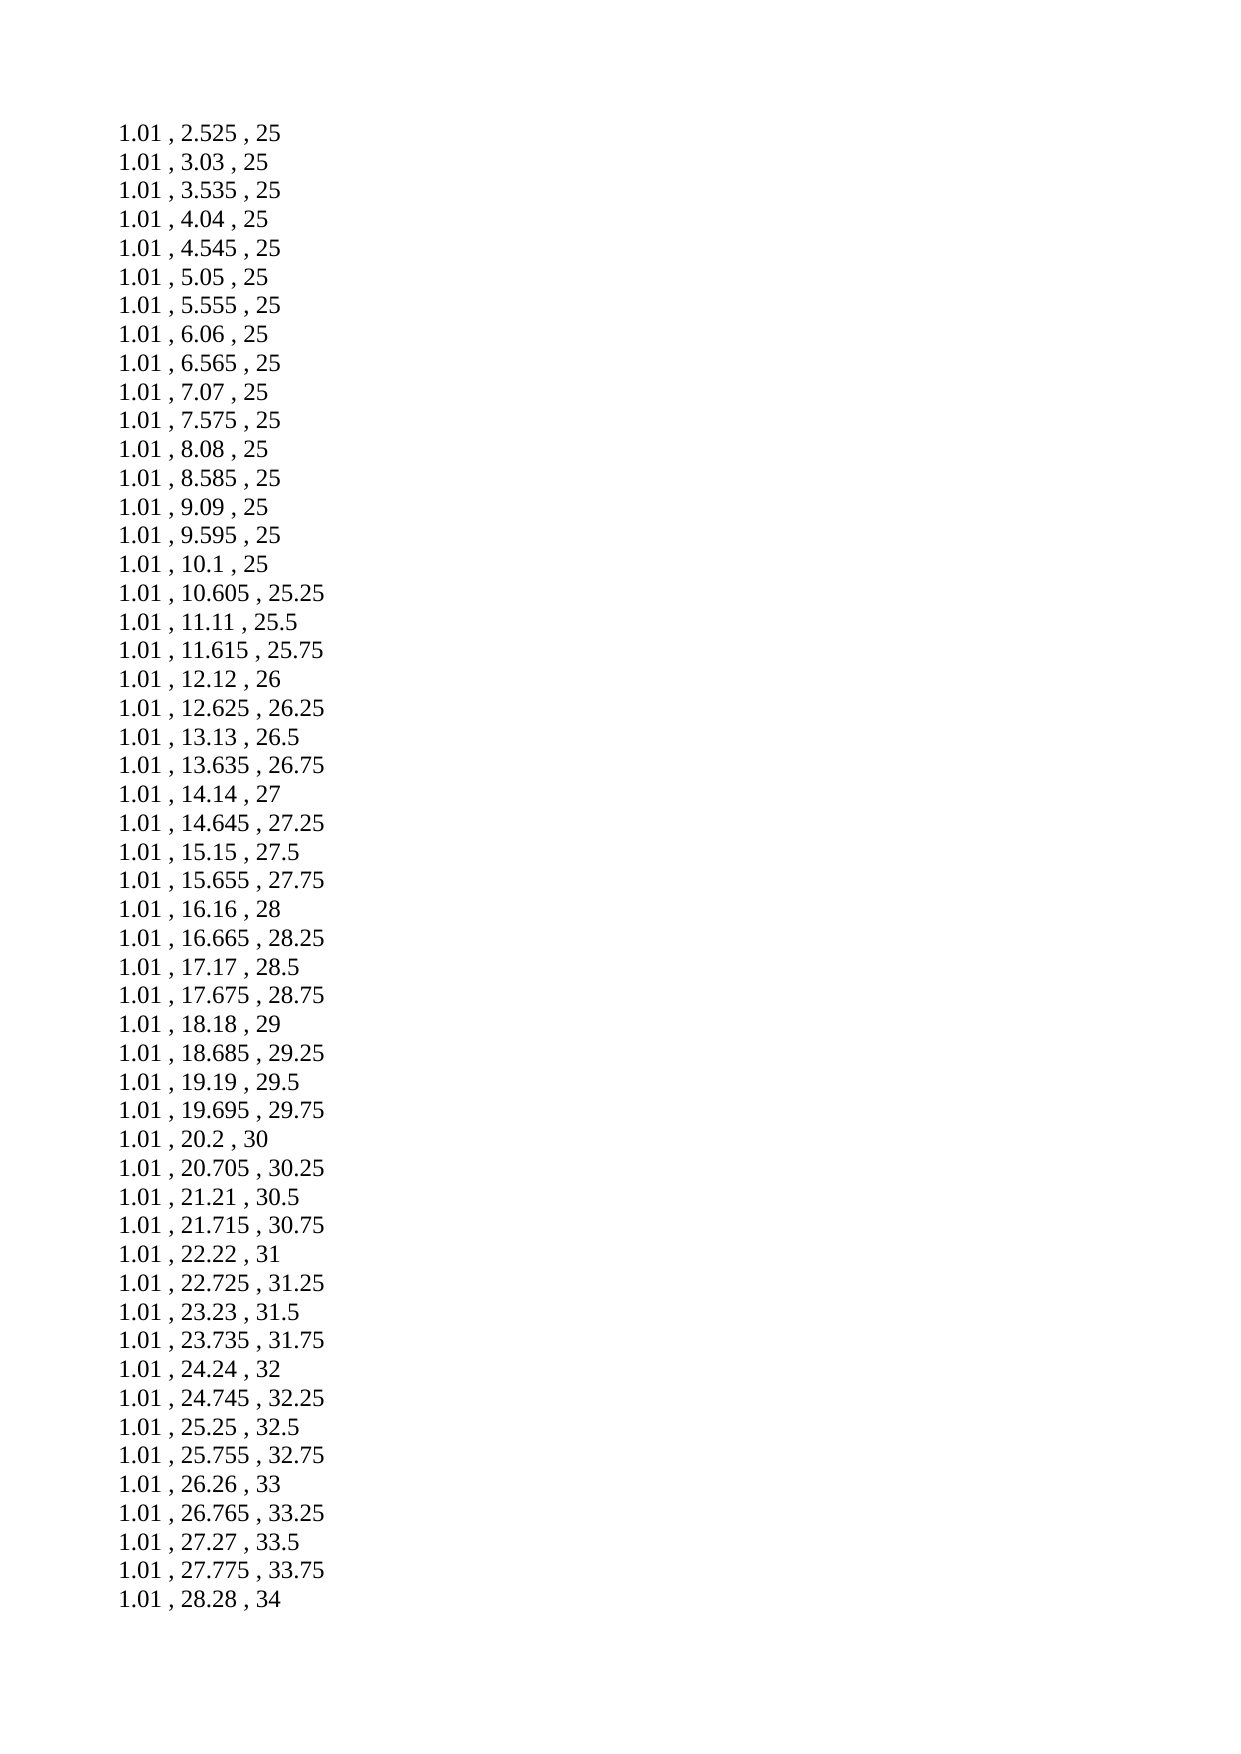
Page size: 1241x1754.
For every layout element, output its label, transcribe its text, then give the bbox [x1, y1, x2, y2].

text 1.01 , 22.725 , 31.25 [118, 1268, 1122, 1297]
text 1.01 , 19.695 , 29.75 [118, 1096, 1122, 1124]
text 1.01 , 13.635 , 26.75 [118, 751, 1122, 779]
text 1.01 , 14.645 , 27.25 [118, 808, 1122, 837]
text 1.01 , 14.14 , 27 [118, 779, 1122, 808]
text 1.01 , 2.525 , 25 [118, 118, 1122, 147]
text 1.01 , 20.705 , 30.25 [118, 1153, 1122, 1182]
text 1.01 , 10.605 , 25.25 [118, 578, 1122, 607]
text 1.01 , 6.06 , 25 [118, 319, 1122, 348]
text 1.01 , 8.585 , 25 [118, 463, 1122, 492]
text 1.01 , 17.17 , 28.5 [118, 952, 1122, 981]
text 1.01 , 28.28 , 34 [118, 1584, 1122, 1613]
text 1.01 , 21.715 , 30.75 [118, 1211, 1122, 1239]
text 1.01 , 10.1 , 25 [118, 549, 1122, 578]
text 1.01 , 4.545 , 25 [118, 233, 1122, 262]
text 1.01 , 20.2 , 30 [118, 1124, 1122, 1153]
text 1.01 , 25.755 , 32.75 [118, 1441, 1122, 1469]
text 1.01 , 18.18 , 29 [118, 1009, 1122, 1038]
text 1.01 , 7.575 , 25 [118, 406, 1122, 434]
text 1.01 , 21.21 , 30.5 [118, 1182, 1122, 1211]
text 1.01 , 6.565 , 25 [118, 348, 1122, 377]
text 1.01 , 22.22 , 31 [118, 1239, 1122, 1268]
text 1.01 , 27.27 , 33.5 [118, 1527, 1122, 1556]
text 1.01 , 16.16 , 28 [118, 894, 1122, 923]
text 1.01 , 3.535 , 25 [118, 176, 1122, 204]
text 1.01 , 24.24 , 32 [118, 1354, 1122, 1383]
text 1.01 , 25.25 , 32.5 [118, 1412, 1122, 1441]
text 1.01 , 4.04 , 25 [118, 204, 1122, 233]
text 1.01 , 15.15 , 27.5 [118, 837, 1122, 866]
text 1.01 , 13.13 , 26.5 [118, 722, 1122, 751]
text 1.01 , 9.595 , 25 [118, 521, 1122, 549]
text 1.01 , 26.26 , 33 [118, 1469, 1122, 1498]
text 1.01 , 9.09 , 25 [118, 492, 1122, 521]
text 1.01 , 3.03 , 25 [118, 147, 1122, 176]
text 1.01 , 26.765 , 33.25 [118, 1498, 1122, 1527]
text 1.01 , 11.11 , 25.5 [118, 607, 1122, 636]
text 1.01 , 11.615 , 25.75 [118, 636, 1122, 664]
text 1.01 , 23.23 , 31.5 [118, 1297, 1122, 1326]
text 1.01 , 18.685 , 29.25 [118, 1038, 1122, 1067]
text 1.01 , 23.735 , 31.75 [118, 1326, 1122, 1354]
text 1.01 , 12.12 , 26 [118, 664, 1122, 693]
text 1.01 , 16.665 , 28.25 [118, 923, 1122, 952]
text 1.01 , 24.745 , 32.25 [118, 1383, 1122, 1412]
text 1.01 , 8.08 , 25 [118, 434, 1122, 463]
text 1.01 , 15.655 , 27.75 [118, 866, 1122, 894]
text 1.01 , 7.07 , 25 [118, 377, 1122, 406]
text 1.01 , 27.775 , 33.75 [118, 1556, 1122, 1584]
text 1.01 , 19.19 , 29.5 [118, 1067, 1122, 1096]
text 1.01 , 5.555 , 25 [118, 291, 1122, 319]
text 1.01 , 5.05 , 25 [118, 262, 1122, 291]
text 1.01 , 12.625 , 26.25 [118, 693, 1122, 722]
text 1.01 , 17.675 , 28.75 [118, 981, 1122, 1009]
